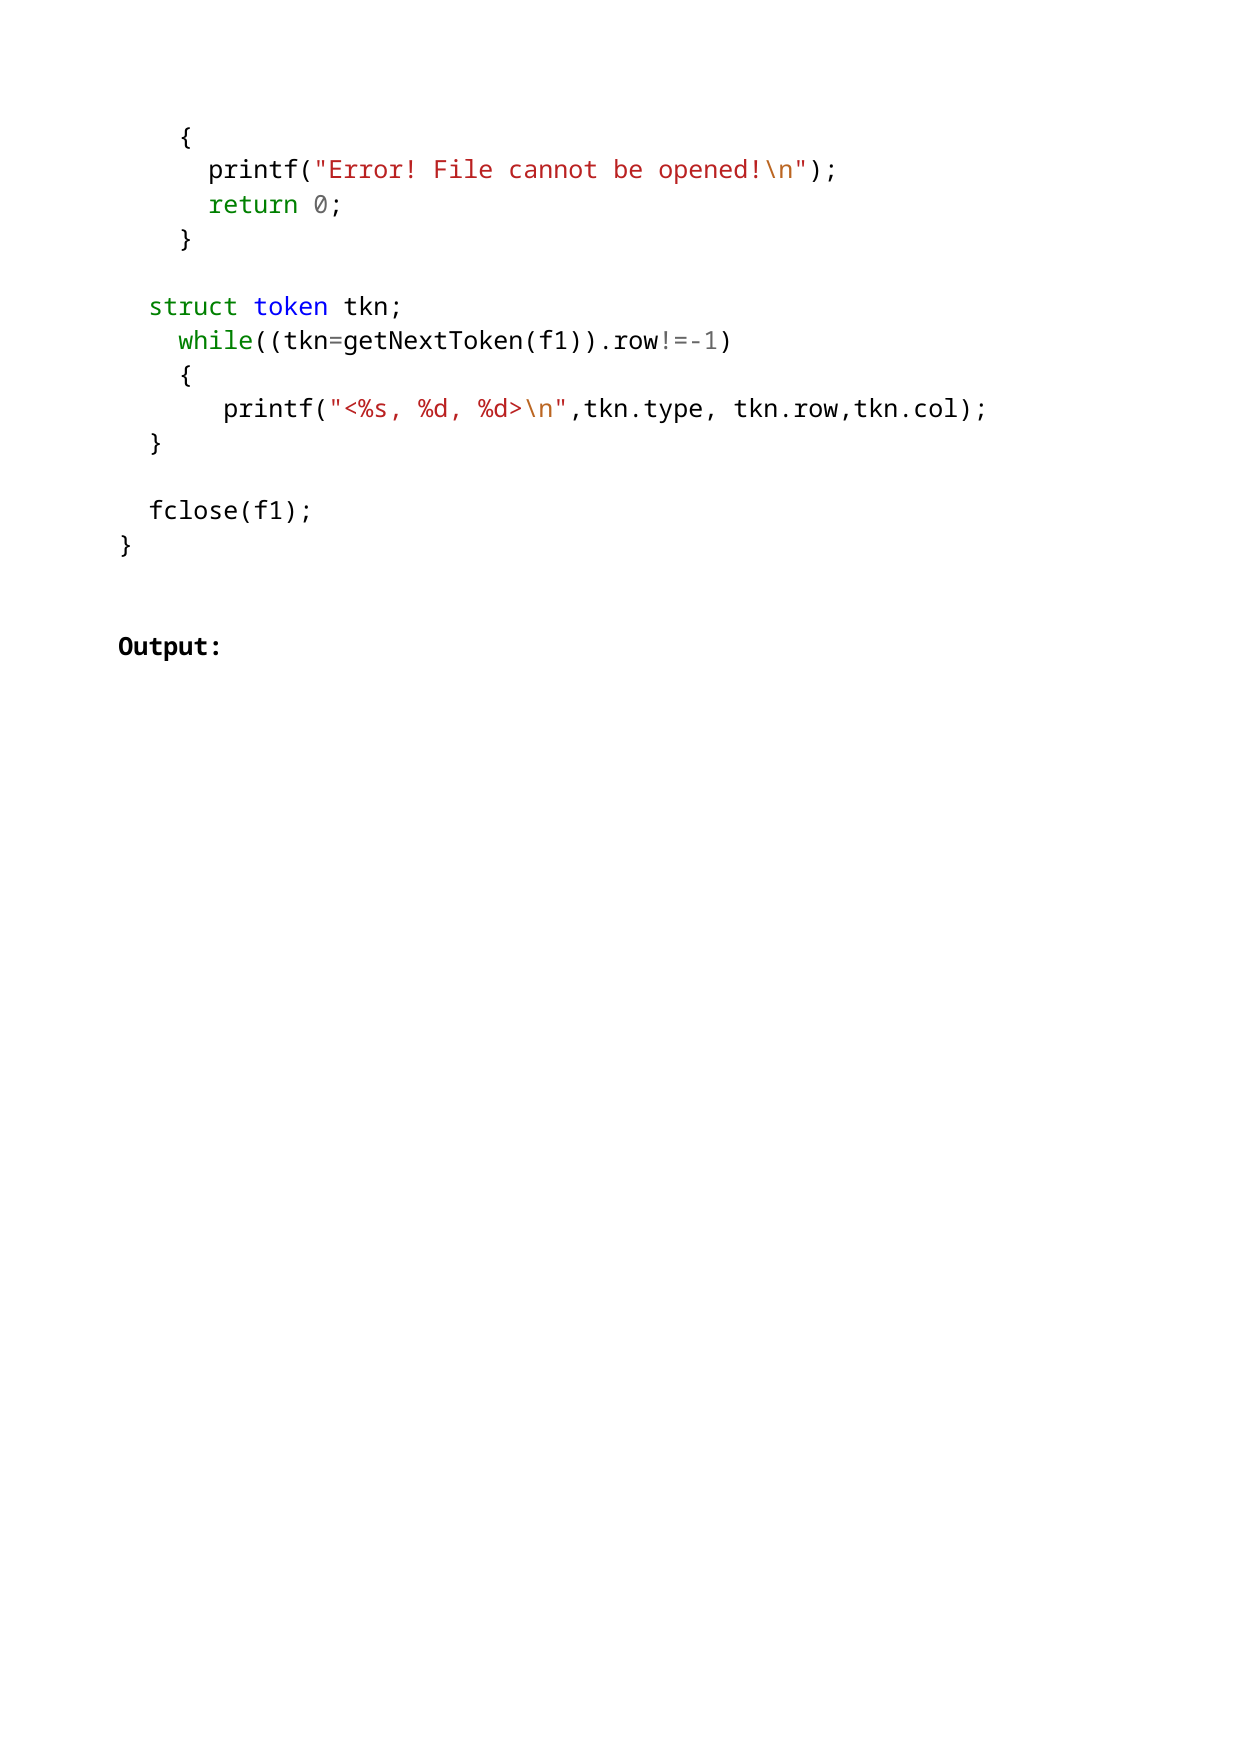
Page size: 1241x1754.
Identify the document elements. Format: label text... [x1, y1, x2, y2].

text return 0; [118, 186, 1122, 220]
text while((tkn=getNextToken(f1)).row!=-1) [118, 322, 1122, 357]
text { [118, 357, 1122, 391]
text printf("<%s, %d, %d>\n",tkn.type, tkn.row,tkn.col); [118, 391, 1122, 425]
text } [118, 220, 1122, 254]
text } [118, 425, 1122, 459]
text } [118, 527, 1122, 561]
text fclose(f1); [118, 493, 1122, 527]
text Output: [118, 629, 1122, 663]
text struct token tkn; [118, 288, 1122, 322]
text { [118, 118, 1122, 152]
text printf("Error! File cannot be opened!\n"); [118, 152, 1122, 186]
